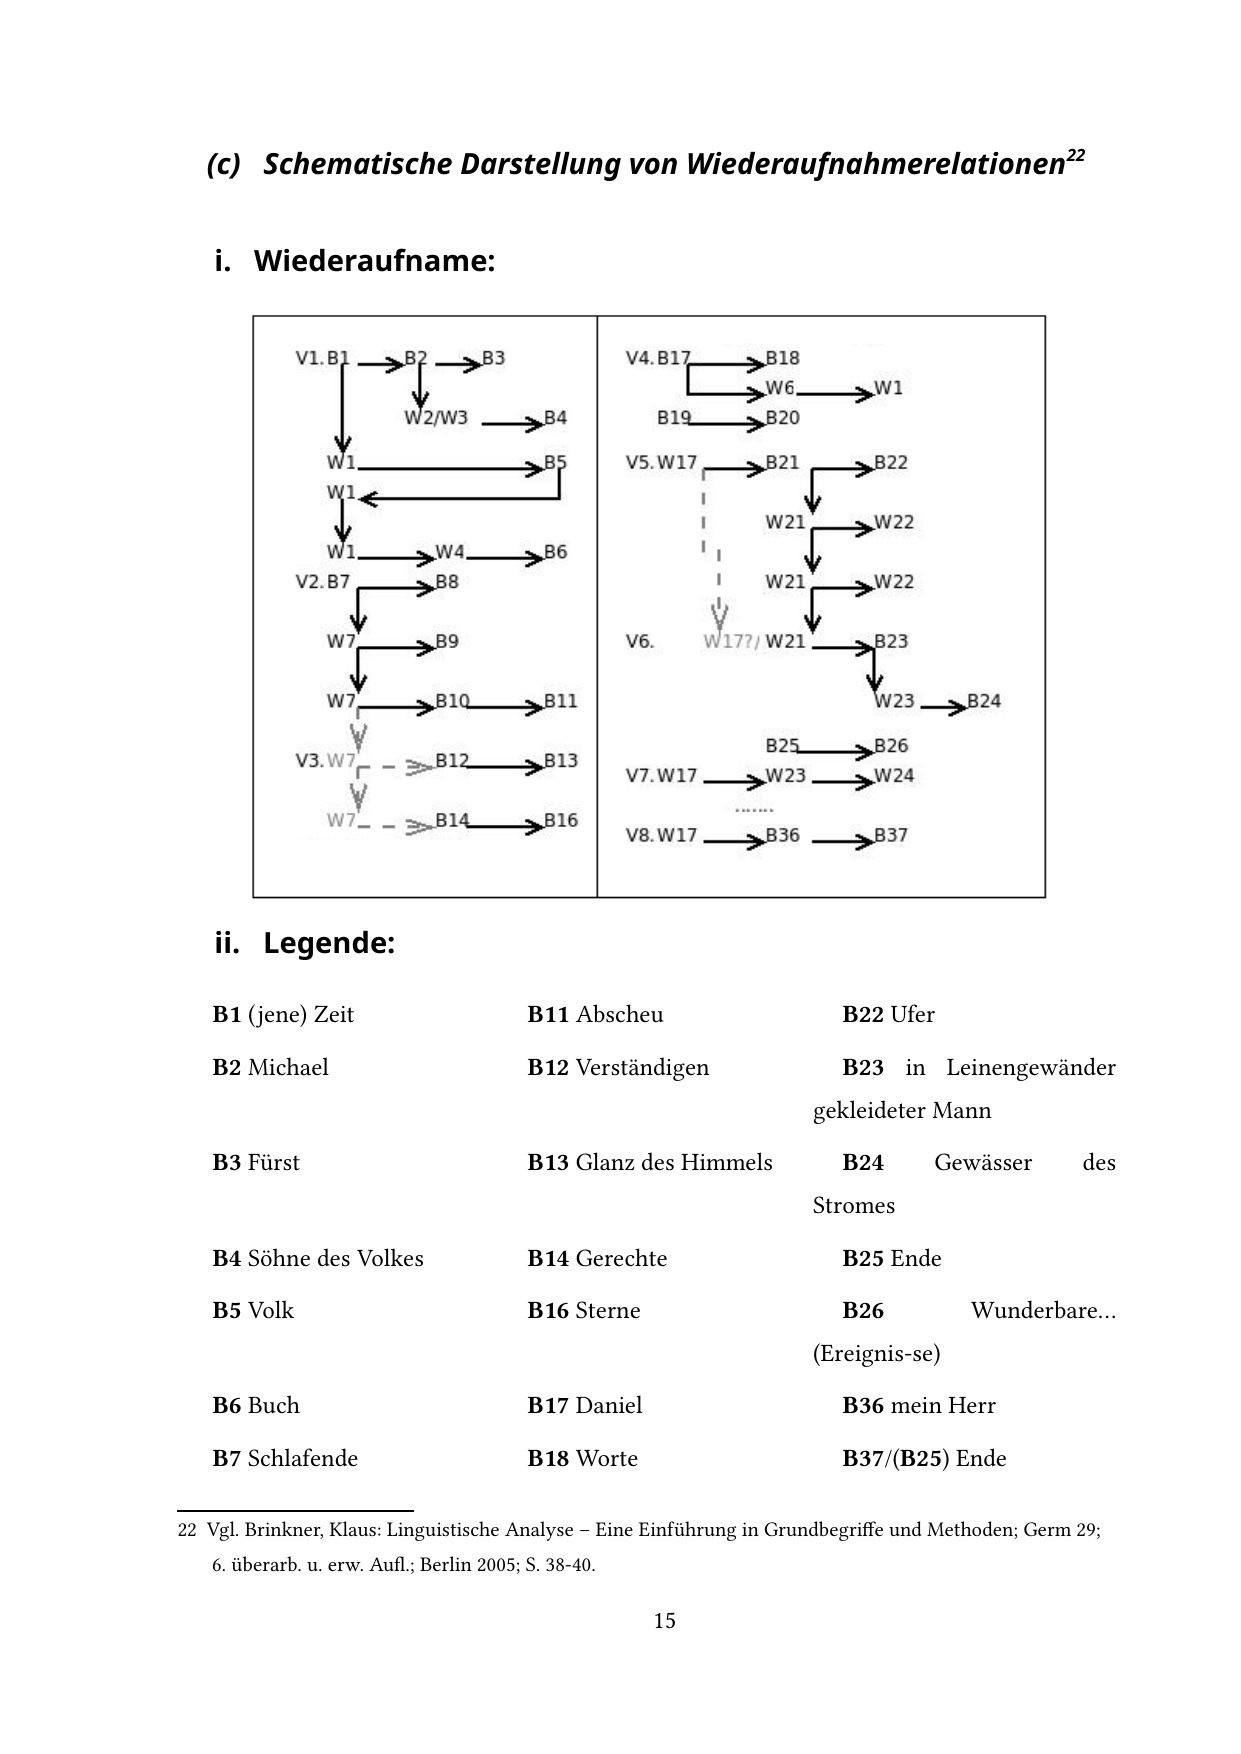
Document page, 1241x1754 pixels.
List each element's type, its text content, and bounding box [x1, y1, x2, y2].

table_cell B25 Ende [807, 1238, 1122, 1290]
table_header B22 Ufer [807, 995, 1122, 1047]
table_header B1 (jene) Zeit [177, 995, 492, 1047]
table_cell B18 Worte [492, 1438, 807, 1491]
subtitle Legende: [177, 337, 1122, 962]
text Vgl. Brinkner, Klaus: Linguistische Analyse – Eine Einführung in Grundbegriffe und Methoden; Germ 29; [177, 1517, 1122, 1541]
table_cell B14 Gerechte [492, 1238, 807, 1290]
table_header B11 Abscheu [492, 995, 807, 1047]
table_cell B12 Verständigen [492, 1047, 807, 1142]
table_cell B17 Daniel [492, 1386, 807, 1438]
table_cell B23 in Leinengewänder gekleideter Mann [807, 1047, 1122, 1142]
table_cell B5 Volk [177, 1290, 492, 1386]
table_cell B36 mein Herr [807, 1386, 1122, 1438]
table_cell B6 Buch [177, 1386, 492, 1438]
table_cell B13 Glanz des Himmels [492, 1143, 807, 1238]
table_cell B37/(B25) Ende [807, 1438, 1122, 1491]
subtitle Wiederaufname: [177, 240, 1122, 280]
table_cell B3 Fürst [177, 1143, 492, 1238]
table_cell B7 Schlafende [177, 1438, 492, 1491]
table_cell B24 Gewässer des Stromes [807, 1143, 1122, 1238]
table_cell B26 Wunderbare... (Ereignis-se) [807, 1290, 1122, 1386]
subtitle Schematische Darstellung von Wiederaufnahmerelationen [177, 143, 1122, 183]
text 6. überarb. u. erw. Aufl.; Berlin 2005; S. 38-40. [177, 1553, 1122, 1577]
table_cell B2 Michael [177, 1047, 492, 1142]
table_cell B4 Söhne des Volkes [177, 1238, 492, 1290]
picture [248, 312, 1051, 903]
table_cell B16 Sterne [492, 1290, 807, 1386]
